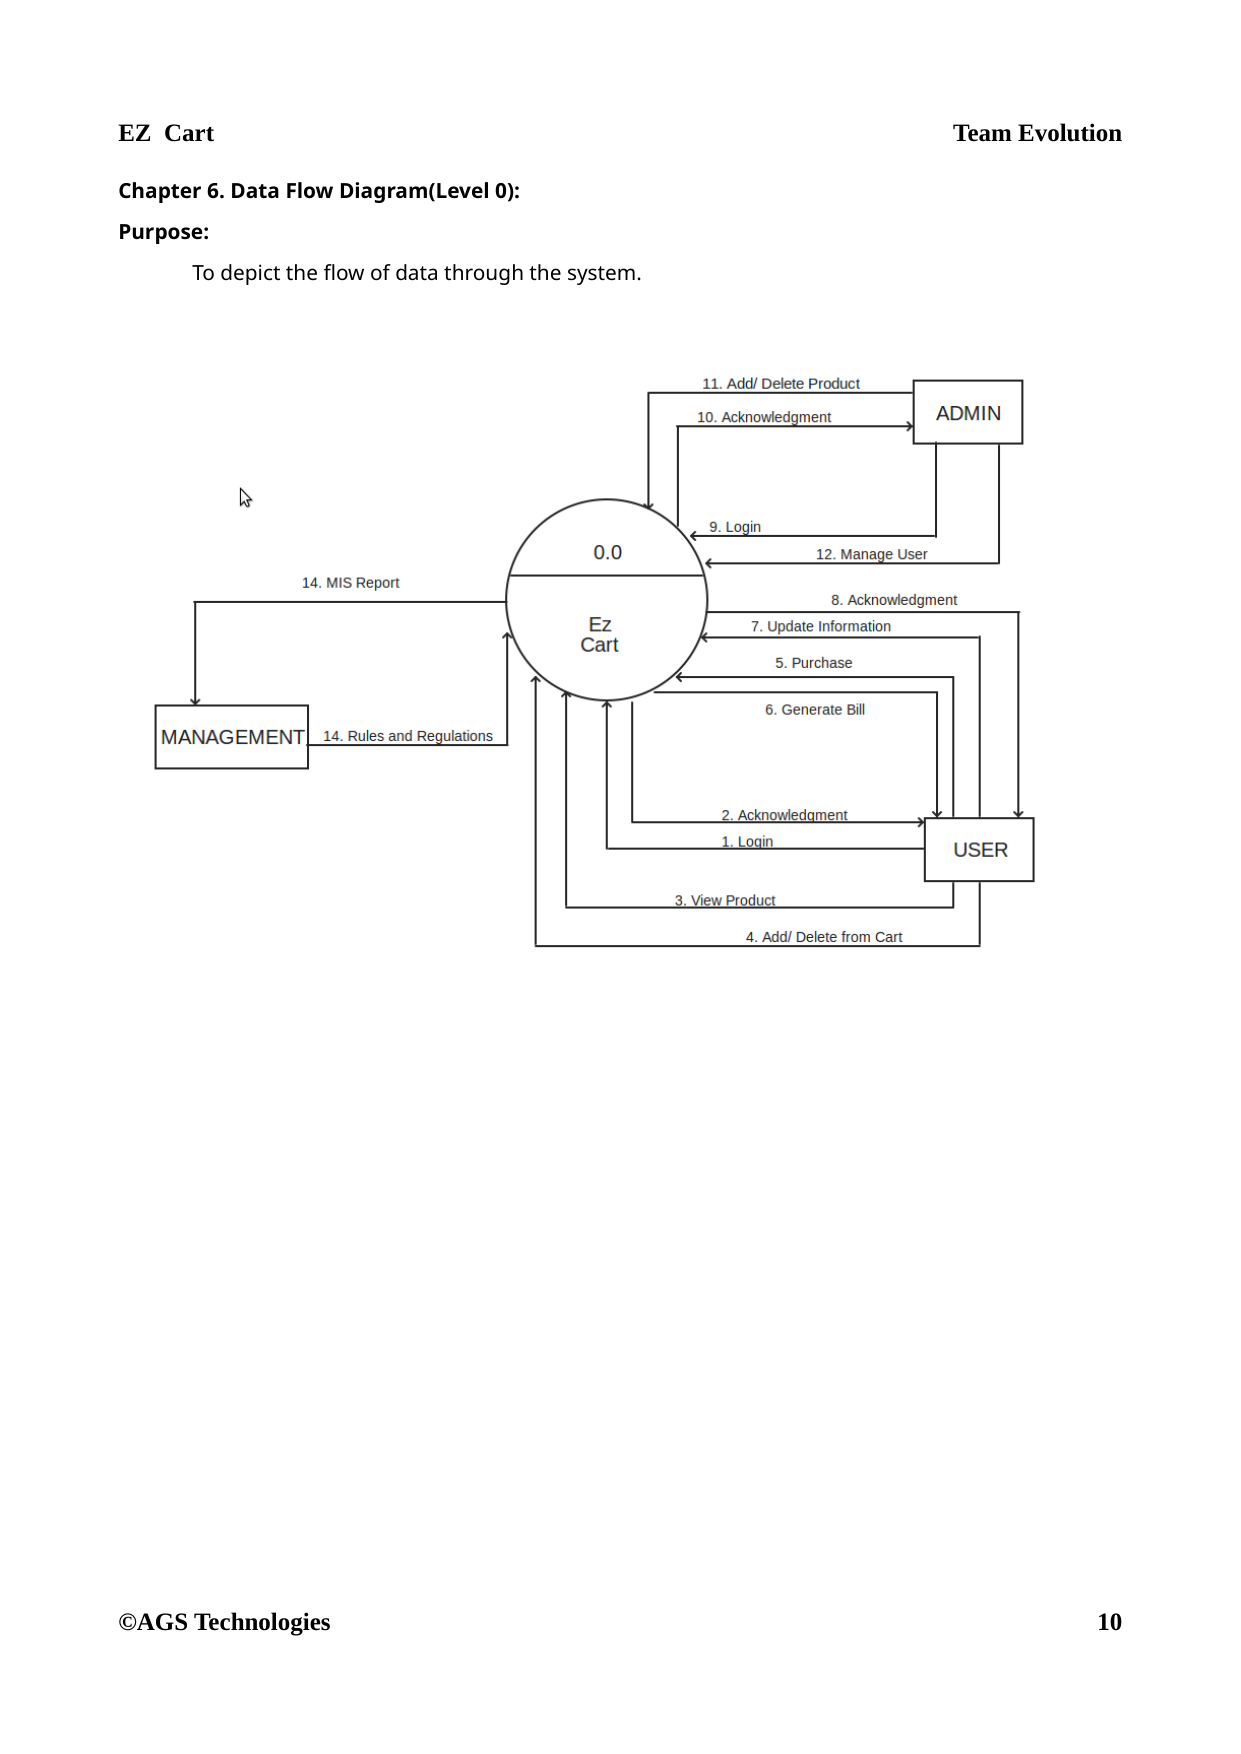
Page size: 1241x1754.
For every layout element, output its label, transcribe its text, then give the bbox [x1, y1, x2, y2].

text Purpose: [118, 217, 1122, 246]
text Chapter 6. Data Flow Diagram(Level 0): [118, 176, 1122, 205]
picture [118, 340, 1123, 1004]
text To depict the flow of data through the system. [118, 258, 1122, 287]
